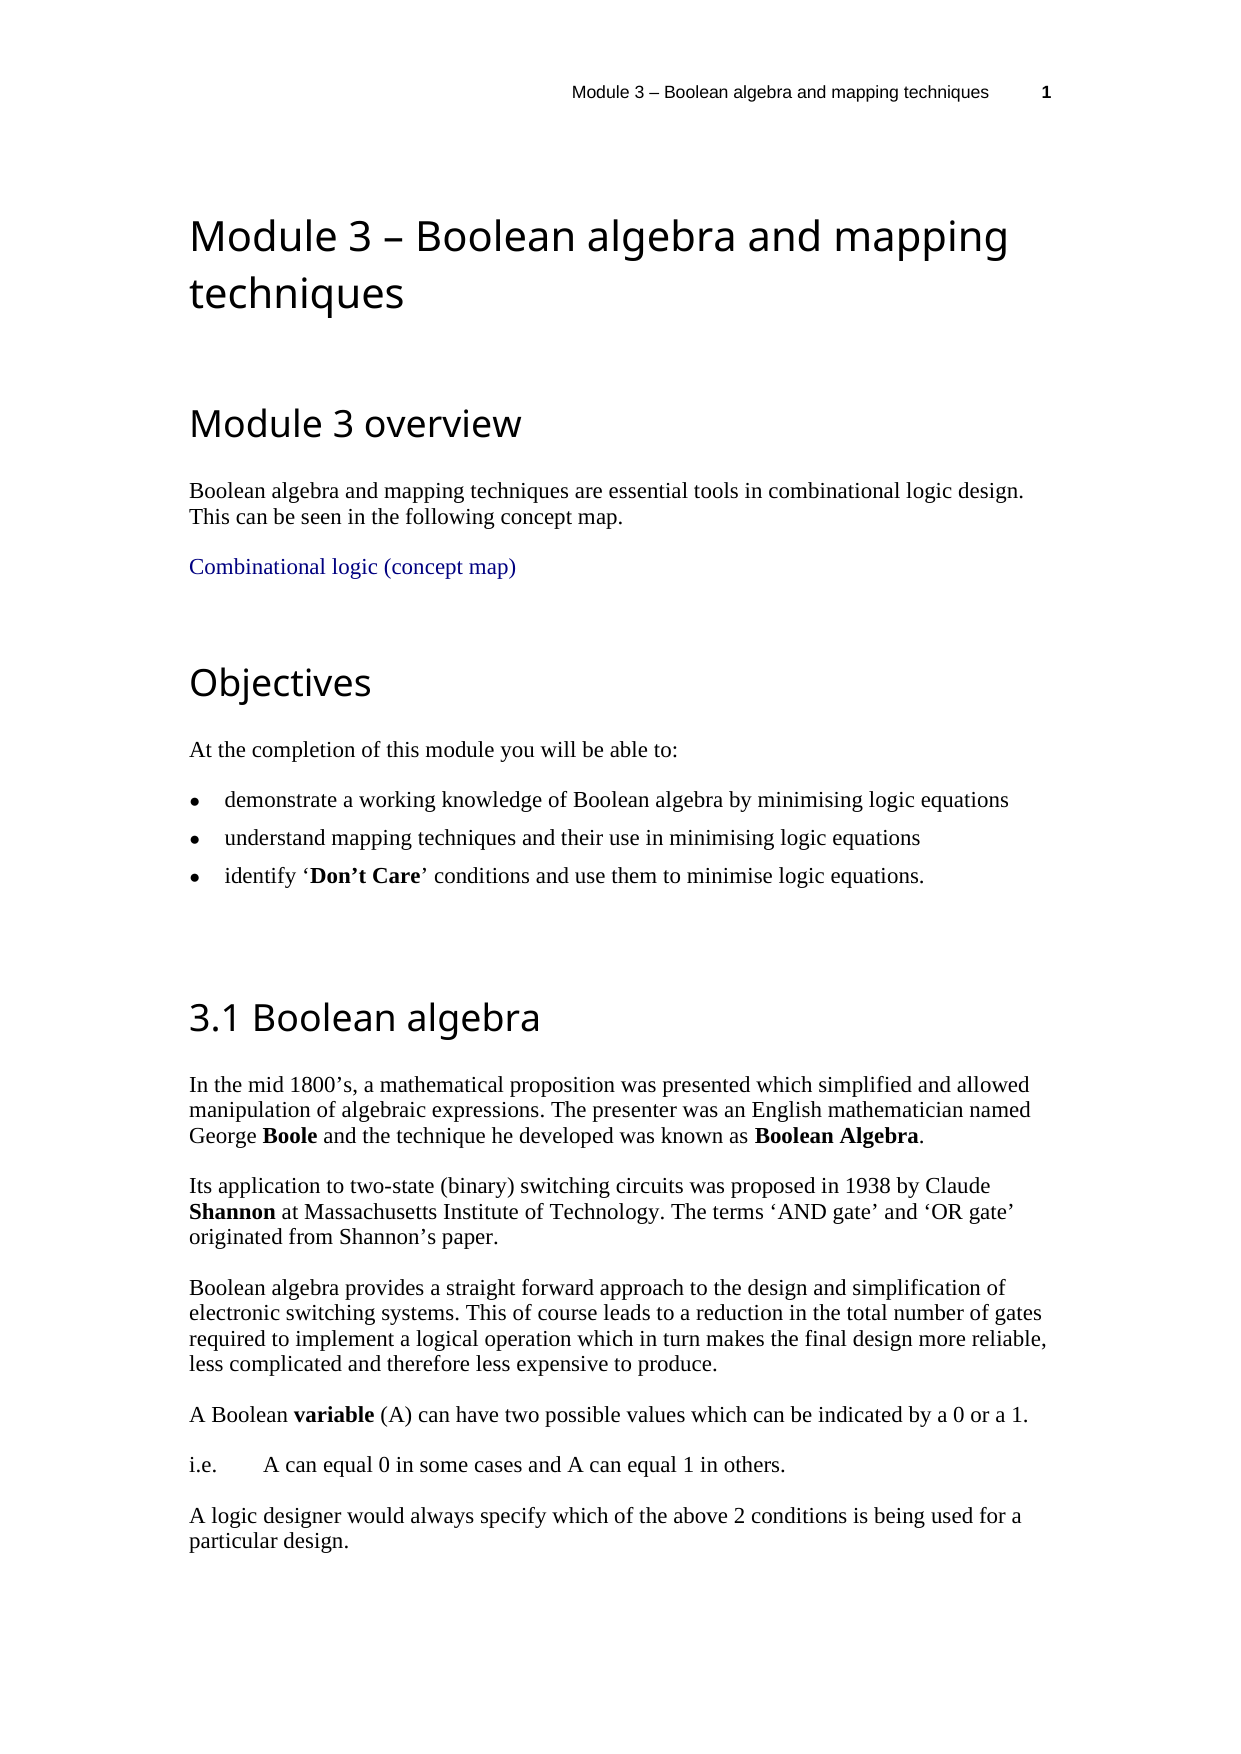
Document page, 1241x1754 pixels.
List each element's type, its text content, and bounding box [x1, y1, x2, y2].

text A Boolean variable (A) can have two possible values which can be indicated by a 0 or a 1. [189, 1402, 1051, 1427]
text Boolean algebra and mapping techniques are essential tools in combinational logic design. This can be seen in the following concept map. [189, 478, 1051, 529]
text Objectives [189, 656, 1051, 707]
text Boolean algebra provides a straight forward approach to the design and simplification of electronic switching systems. This of course leads to a reduction in the total number of gates required to implement a logical operation which in turn makes the final design more reliable, less complicated and therefore less expensive to produce. [189, 1275, 1051, 1377]
title Boolean algebra and mapping techniques [189, 207, 1051, 321]
text A logic designer would always specify which of the above 2 conditions is being used for a particular design. [189, 1503, 1051, 1554]
text Module 3 overview [189, 397, 1051, 448]
text Its application to two-state (binary) switching circuits was proposed in 1938 by Claude Shannon at Massachusetts Institute of Technology. The terms ‘AND gate’ and ‘OR gate’ originated from Shannon’s paper. [189, 1173, 1051, 1250]
list understand mapping techniques and their use in minimising logic equations [189, 825, 1051, 851]
text At the completion of this module you will be able to: [189, 737, 1051, 762]
list demonstrate a working knowledge of Boolean algebra by minimising logic equations [189, 787, 1051, 813]
text In the mid 1800’s, a mathematical proposition was presented which simplified and allowed manipulation of algebraic expressions. The presenter was an English mathematician named George Boole and the technique he developed was known as Boolean Algebra. [189, 1072, 1051, 1148]
subtitle Boolean algebra [189, 991, 1051, 1042]
text Combinational logic (concept map) [189, 554, 1051, 579]
text i.e. A can equal 0 in some cases and A can equal 1 in others. [189, 1452, 1051, 1478]
list identify ‘Don’t Care’ conditions and use them to minimise logic equations. [189, 863, 1051, 914]
